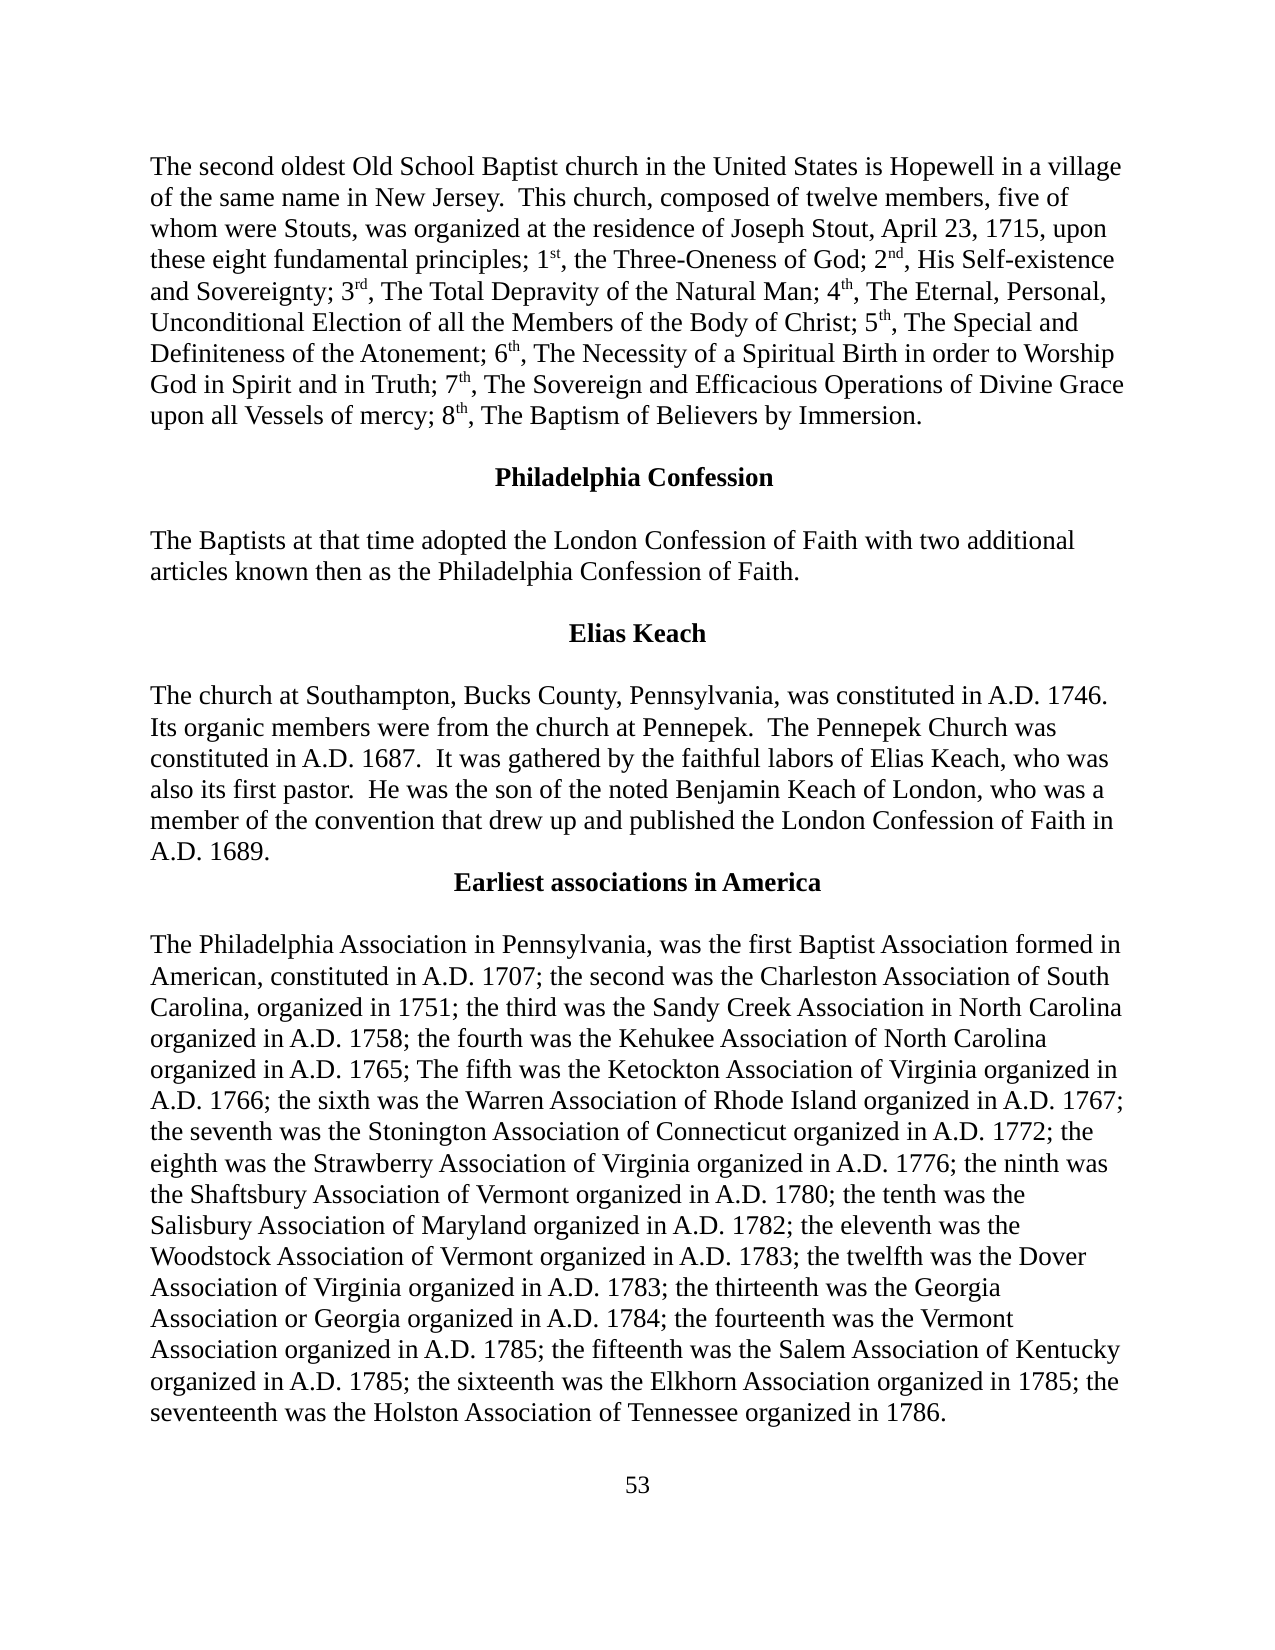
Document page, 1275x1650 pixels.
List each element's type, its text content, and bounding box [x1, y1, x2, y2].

text The church at Southampton, Bucks County, Pennsylvania, was constituted in A.D. 1746. Its organic members were from the church at Pennepek. The Pennepek Church was constituted in A.D. 1687. It was gathered by the faithful labors of Elias Keach, who was also its first pastor. He was the son of the noted Benjamin Keach of London, who was a member of the convention that drew up and published the London Confession of Faith in A.D. 1689. [150, 679, 1125, 866]
text Earliest associations in America [150, 866, 1125, 897]
text The second oldest Old School Baptist church in the United States is Hopewell in a village of the same name in New Jersey. This church, composed of twelve members, five of whom were Stouts, was organized at the residence of Joseph Stout, April 23, 1715, upon these eight fundamental principles; 1st, the Three-Oneness of God; 2nd, His Self-existence and Sovereignty; 3rd, The Total Depravity of the Natural Man; 4th, The Eternal, Personal, Unconditional Election of all the Members of the Body of Christ; 5th, The Special and Definiteness of the Atonement; 6th, The Necessity of a Spiritual Birth in order to Worship God in Spirit and in Truth; 7th, The Sovereign and Efficacious Operations of Divine Grace upon all Vessels of mercy; 8th, The Baptism of Believers by Immersion. [150, 150, 1125, 430]
text The Philadelphia Association in Pennsylvania, was the first Baptist Association formed in American, constituted in A.D. 1707; the second was the Charleston Association of South Carolina, organized in 1751; the third was the Sandy Creek Association in North Carolina organized in A.D. 1758; the fourth was the Kehukee Association of North Carolina organized in A.D. 1765; The fifth was the Ketockton Association of Virginia organized in A.D. 1766; the sixth was the Warren Association of Rhode Island organized in A.D. 1767; the seventh was the Stonington Association of Connecticut organized in A.D. 1772; the eighth was the Strawberry Association of Virginia organized in A.D. 1776; the ninth was the Shaftsbury Association of Vermont organized in A.D. 1780; the tenth was the Salisbury Association of Maryland organized in A.D. 1782; the eleventh was the Woodstock Association of Vermont organized in A.D. 1783; the twelfth was the Dover Association of Virginia organized in A.D. 1783; the thirteenth was the Georgia Association or Georgia organized in A.D. 1784; the fourteenth was the Vermont Association organized in A.D. 1785; the fifteenth was the Salem Association of Kentucky organized in A.D. 1785; the sixteenth was the Elkhorn Association organized in 1785; the seventeenth was the Holston Association of Tennessee organized in 1786. [150, 929, 1125, 1427]
text Elias Keach [150, 617, 1125, 648]
text The Baptists at that time adopted the London Confession of Faith with two additional articles known then as the Philadelphia Confession of Faith. [150, 524, 1125, 586]
text Philadelphia Confession [150, 461, 1125, 493]
